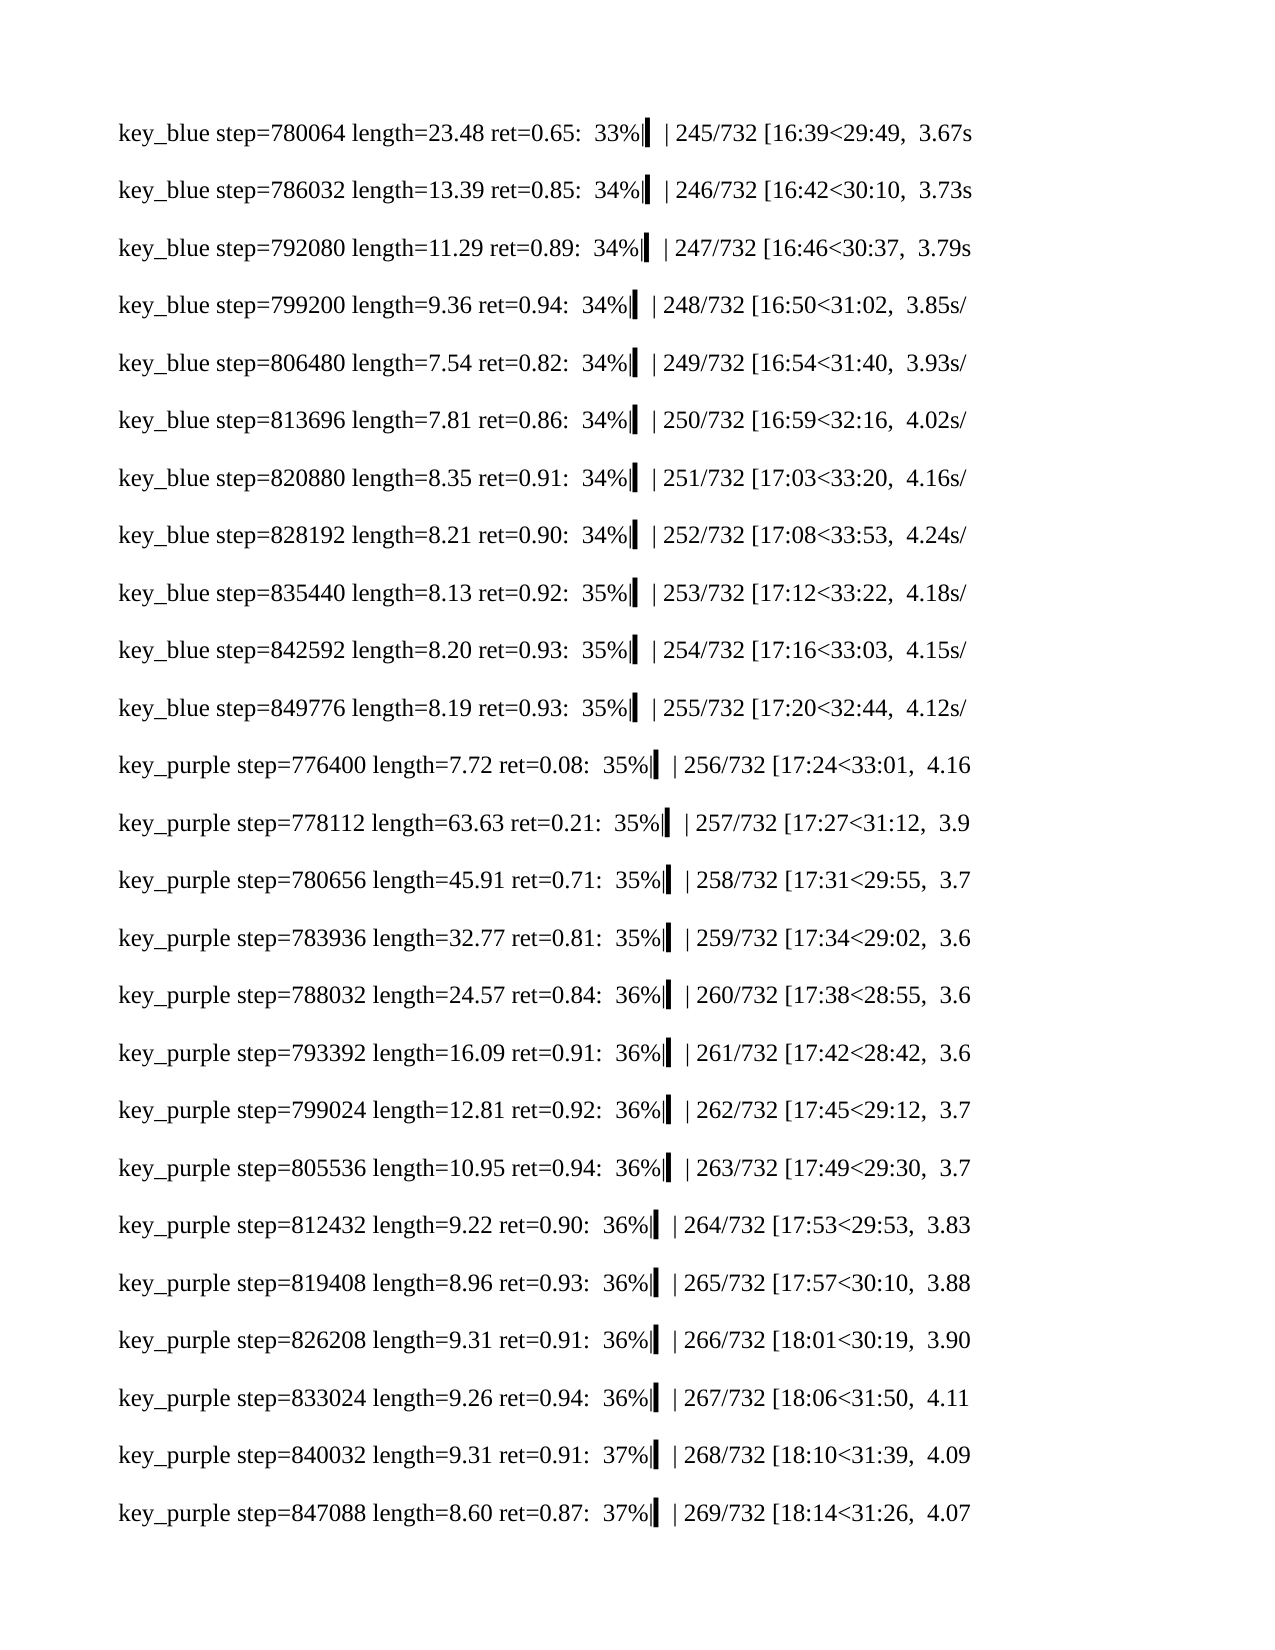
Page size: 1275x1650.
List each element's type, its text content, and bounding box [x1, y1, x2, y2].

text key_blue step=835440 length=8.13 ret=0.92: 35%|▎| 253/732 [17:12<33:22, 4.18s/ [118, 578, 632, 607]
text key_purple step=793392 length=16.09 ret=0.91: 36%|▎| 261/732 [17:42<28:42, 3.6 [671, 1038, 1157, 1067]
text key_purple step=778112 length=63.63 ret=0.21: 35%|▎| 257/732 [17:27<31:12, 3.9 [118, 808, 665, 837]
text key_purple step=776400 length=7.72 ret=0.08: 35%|▎| 256/732 [17:24<33:01, 4.16 [118, 751, 653, 779]
text key_purple step=819408 length=8.96 ret=0.93: 36%|▎| 265/732 [17:57<30:10, 3.88 [658, 1268, 1157, 1297]
text key_purple step=805536 length=10.95 ret=0.94: 36%|▎| 263/732 [17:49<29:30, 3.7 [671, 1153, 1157, 1182]
text key_blue step=842592 length=8.20 ret=0.93: 35%|▎| 254/732 [17:16<33:03, 4.15s/ [637, 636, 1157, 664]
text key_purple step=812432 length=9.22 ret=0.90: 36%|▎| 264/732 [17:53<29:53, 3.83 [118, 1211, 653, 1239]
text key_purple step=783936 length=32.77 ret=0.81: 35%|▎| 259/732 [17:34<29:02, 3.6 [671, 923, 1157, 952]
text key_purple step=819408 length=8.96 ret=0.93: 36%|▎| 265/732 [17:57<30:10, 3.88 [118, 1268, 653, 1297]
text key_purple step=778112 length=63.63 ret=0.21: 35%|▎| 257/732 [17:27<31:12, 3.9 [670, 808, 1157, 837]
text key_purple step=783936 length=32.77 ret=0.81: 35%|▎| 259/732 [17:34<29:02, 3.6 [118, 923, 666, 952]
text key_purple step=788032 length=24.57 ret=0.84: 36%|▎| 260/732 [17:38<28:55, 3.6 [671, 981, 1157, 1009]
text key_blue step=792080 length=11.29 ret=0.89: 34%|▎| 247/732 [16:46<30:37, 3.79s [118, 233, 644, 262]
text key_purple step=826208 length=9.31 ret=0.91: 36%|▎| 266/732 [18:01<30:19, 3.90 [118, 1326, 653, 1354]
text key_blue step=806480 length=7.54 ret=0.82: 34%|▎| 249/732 [16:54<31:40, 3.93s/ [118, 348, 632, 377]
text key_purple step=780656 length=45.91 ret=0.71: 35%|▎| 258/732 [17:31<29:55, 3.7 [671, 866, 1157, 894]
text key_blue step=780064 length=23.48 ret=0.65: 33%|▎| 245/732 [16:39<29:49, 3.67s [650, 118, 1157, 147]
text key_purple step=833024 length=9.26 ret=0.94: 36%|▎| 267/732 [18:06<31:50, 4.11 [118, 1383, 653, 1412]
text key_blue step=842592 length=8.20 ret=0.93: 35%|▎| 254/732 [17:16<33:03, 4.15s/ [118, 636, 632, 664]
text key_blue step=780064 length=23.48 ret=0.65: 33%|▎| 245/732 [16:39<29:49, 3.67s [118, 118, 645, 147]
text key_blue step=786032 length=13.39 ret=0.85: 34%|▎| 246/732 [16:42<30:10, 3.73s [650, 176, 1157, 204]
text key_blue step=828192 length=8.21 ret=0.90: 34%|▎| 252/732 [17:08<33:53, 4.24s/ [637, 521, 1157, 549]
text key_purple step=847088 length=8.60 ret=0.87: 37%|▎| 269/732 [18:14<31:26, 4.07 [658, 1498, 1157, 1527]
text key_blue step=799200 length=9.36 ret=0.94: 34%|▎| 248/732 [16:50<31:02, 3.85s/ [118, 291, 632, 319]
text key_purple step=847088 length=8.60 ret=0.87: 37%|▎| 269/732 [18:14<31:26, 4.07 [118, 1498, 653, 1527]
text key_purple step=776400 length=7.72 ret=0.08: 35%|▎| 256/732 [17:24<33:01, 4.16 [658, 751, 1157, 779]
text key_blue step=820880 length=8.35 ret=0.91: 34%|▎| 251/732 [17:03<33:20, 4.16s/ [118, 463, 632, 492]
text key_purple step=799024 length=12.81 ret=0.92: 36%|▎| 262/732 [17:45<29:12, 3.7 [671, 1096, 1157, 1124]
text key_purple step=833024 length=9.26 ret=0.94: 36%|▎| 267/732 [18:06<31:50, 4.11 [658, 1383, 1157, 1412]
text key_blue step=813696 length=7.81 ret=0.86: 34%|▎| 250/732 [16:59<32:16, 4.02s/ [118, 406, 632, 434]
text key_purple step=780656 length=45.91 ret=0.71: 35%|▎| 258/732 [17:31<29:55, 3.7 [118, 866, 666, 894]
text key_purple step=840032 length=9.31 ret=0.91: 37%|▎| 268/732 [18:10<31:39, 4.09 [658, 1441, 1157, 1469]
text key_purple step=788032 length=24.57 ret=0.84: 36%|▎| 260/732 [17:38<28:55, 3.6 [118, 981, 666, 1009]
text key_purple step=840032 length=9.31 ret=0.91: 37%|▎| 268/732 [18:10<31:39, 4.09 [118, 1441, 653, 1469]
text key_purple step=805536 length=10.95 ret=0.94: 36%|▎| 263/732 [17:49<29:30, 3.7 [118, 1153, 666, 1182]
text key_purple step=826208 length=9.31 ret=0.91: 36%|▎| 266/732 [18:01<30:19, 3.90 [658, 1326, 1157, 1354]
text key_purple step=799024 length=12.81 ret=0.92: 36%|▎| 262/732 [17:45<29:12, 3.7 [118, 1096, 666, 1124]
text key_purple step=812432 length=9.22 ret=0.90: 36%|▎| 264/732 [17:53<29:53, 3.83 [658, 1211, 1157, 1239]
text key_blue step=806480 length=7.54 ret=0.82: 34%|▎| 249/732 [16:54<31:40, 3.93s/ [637, 348, 1157, 377]
text key_blue step=820880 length=8.35 ret=0.91: 34%|▎| 251/732 [17:03<33:20, 4.16s/ [637, 463, 1157, 492]
text key_blue step=828192 length=8.21 ret=0.90: 34%|▎| 252/732 [17:08<33:53, 4.24s/ [118, 521, 632, 549]
text key_blue step=813696 length=7.81 ret=0.86: 34%|▎| 250/732 [16:59<32:16, 4.02s/ [637, 406, 1157, 434]
text key_blue step=792080 length=11.29 ret=0.89: 34%|▎| 247/732 [16:46<30:37, 3.79s [649, 233, 1157, 262]
text key_purple step=793392 length=16.09 ret=0.91: 36%|▎| 261/732 [17:42<28:42, 3.6 [118, 1038, 666, 1067]
text key_blue step=849776 length=8.19 ret=0.93: 35%|▎| 255/732 [17:20<32:44, 4.12s/ [637, 693, 1157, 722]
text key_blue step=835440 length=8.13 ret=0.92: 35%|▎| 253/732 [17:12<33:22, 4.18s/ [637, 578, 1157, 607]
text key_blue step=849776 length=8.19 ret=0.93: 35%|▎| 255/732 [17:20<32:44, 4.12s/ [118, 693, 632, 722]
text key_blue step=799200 length=9.36 ret=0.94: 34%|▎| 248/732 [16:50<31:02, 3.85s/ [637, 291, 1157, 319]
text key_blue step=786032 length=13.39 ret=0.85: 34%|▎| 246/732 [16:42<30:10, 3.73s [118, 176, 645, 204]
